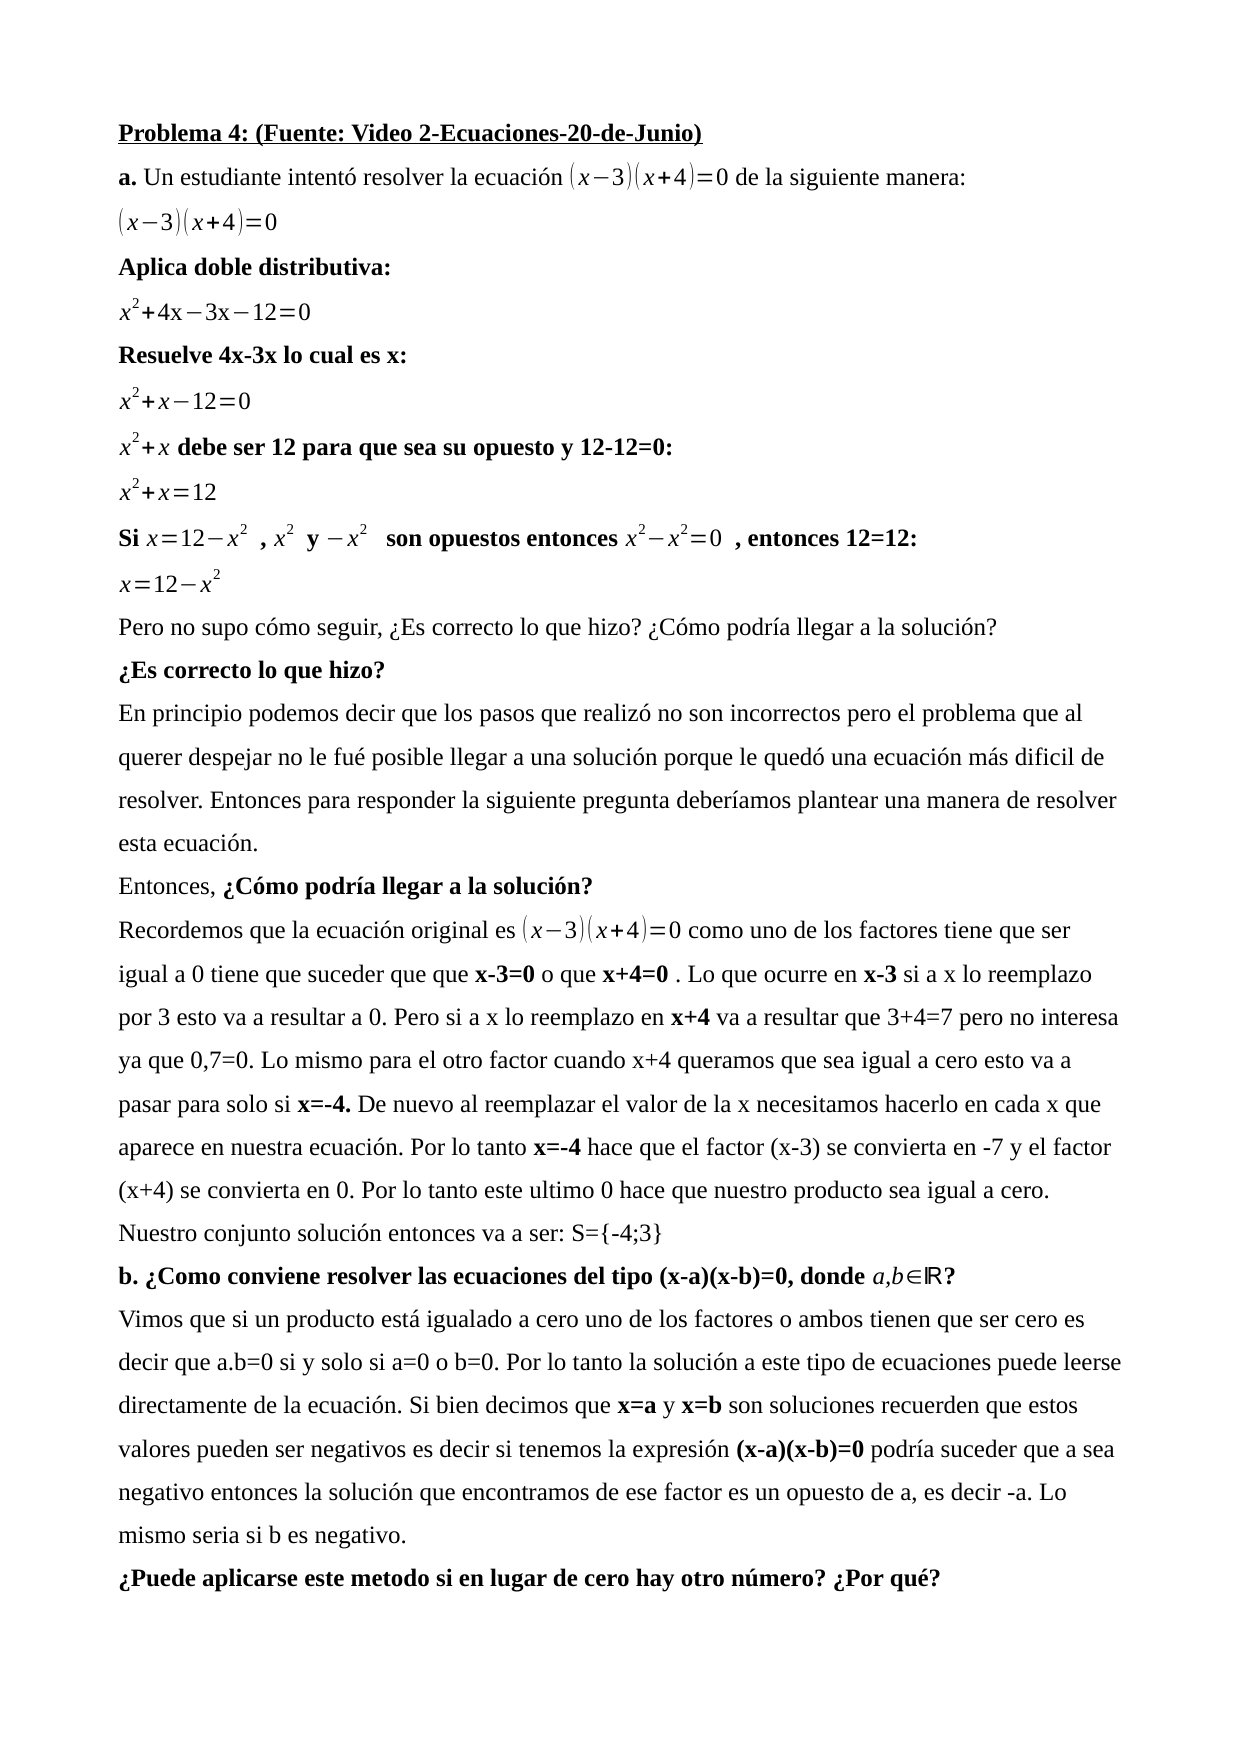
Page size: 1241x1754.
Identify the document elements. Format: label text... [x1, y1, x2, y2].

text b. ¿Como conviene resolver las ecuaciones del tipo (x-a)(x-b)=0, donde ? [118, 1261, 1122, 1290]
text Resuelve 4x-3x lo cual es x: [118, 341, 1122, 369]
text ¿Es correcto lo que hizo? [118, 655, 1122, 684]
text En principio podemos decir que los pasos que realizó no son incorrectos pero el problema que al querer despejar no le fué posible llegar a una solución porque le quedó una ecuación más dificil de resolver. Entonces para responder la siguiente pregunta deberíamos plantear una manera de resolver esta ecuación. [118, 698, 1122, 857]
text a. Un estudiante intentó resolver la ecuación de la siguiente manera: [118, 161, 1122, 192]
text Aplica doble distributiva: [118, 252, 1122, 280]
text debe ser 12 para que sea su opuesto y 12-12=0: [118, 429, 1122, 461]
text Vimos que si un producto está igualado a cero uno de los factores o ambos tienen que ser cero es decir que a.b=0 si y solo si a=0 o b=0. Por lo tanto la solución a este tipo de ecuaciones puede leerse directamente de la ecuación. Si bien decimos que x=a y x=b son soluciones recuerden que estos valores pueden ser negativos es decir si tenemos la expresión (x-a)(x-b)=0 podría suceder que a sea negativo entonces la solución que encontramos de ese factor es un opuesto de a, es decir -a. Lo mismo seria si b es negativo. [118, 1304, 1122, 1549]
text Nuestro conjunto solución entonces va a ser: S={-4;3} [118, 1218, 1122, 1247]
text Entonces, ¿Cómo podría llegar a la solución? [118, 871, 1122, 900]
text ¿Puede aplicarse este metodo si en lugar de cero hay otro número? ¿Por qué? [118, 1563, 1122, 1592]
text Pero no supo cómo seguir, ¿Es correcto lo que hizo? ¿Cómo podría llegar a la solución? [118, 612, 1122, 641]
text Problema 4: (Fuente: Video 2-Ecuaciones-20-de-Junio) [118, 118, 1122, 147]
text Recordemos que la ecuación original es como uno de los factores tiene que ser igual a 0 tiene que suceder que que x-3=0 o que x+4=0 . Lo que ocurre en x-3 si a x lo reemplazo por 3 esto va a resultar a 0. Pero si a x lo reemplazo en x+4 va a resultar que 3+4=7 pero no interesa ya que 0,7=0. Lo mismo para el otro factor cuando x+4 queramos que sea igual a cero esto va a pasar para solo si x=-4. De nuevo al reemplazar el valor de la x necesitamos hacerlo en cada x que aparece en nuestra ecuación. Por lo tanto x=-4 hace que el factor (x-3) se convierta en -7 y el factor (x+4) se convierta en 0. Por lo tanto este ultimo 0 hace que nuestro producto sea igual a cero. [118, 914, 1122, 1204]
text Si , y son opuestos entonces , entonces 12=12: [118, 521, 1122, 552]
